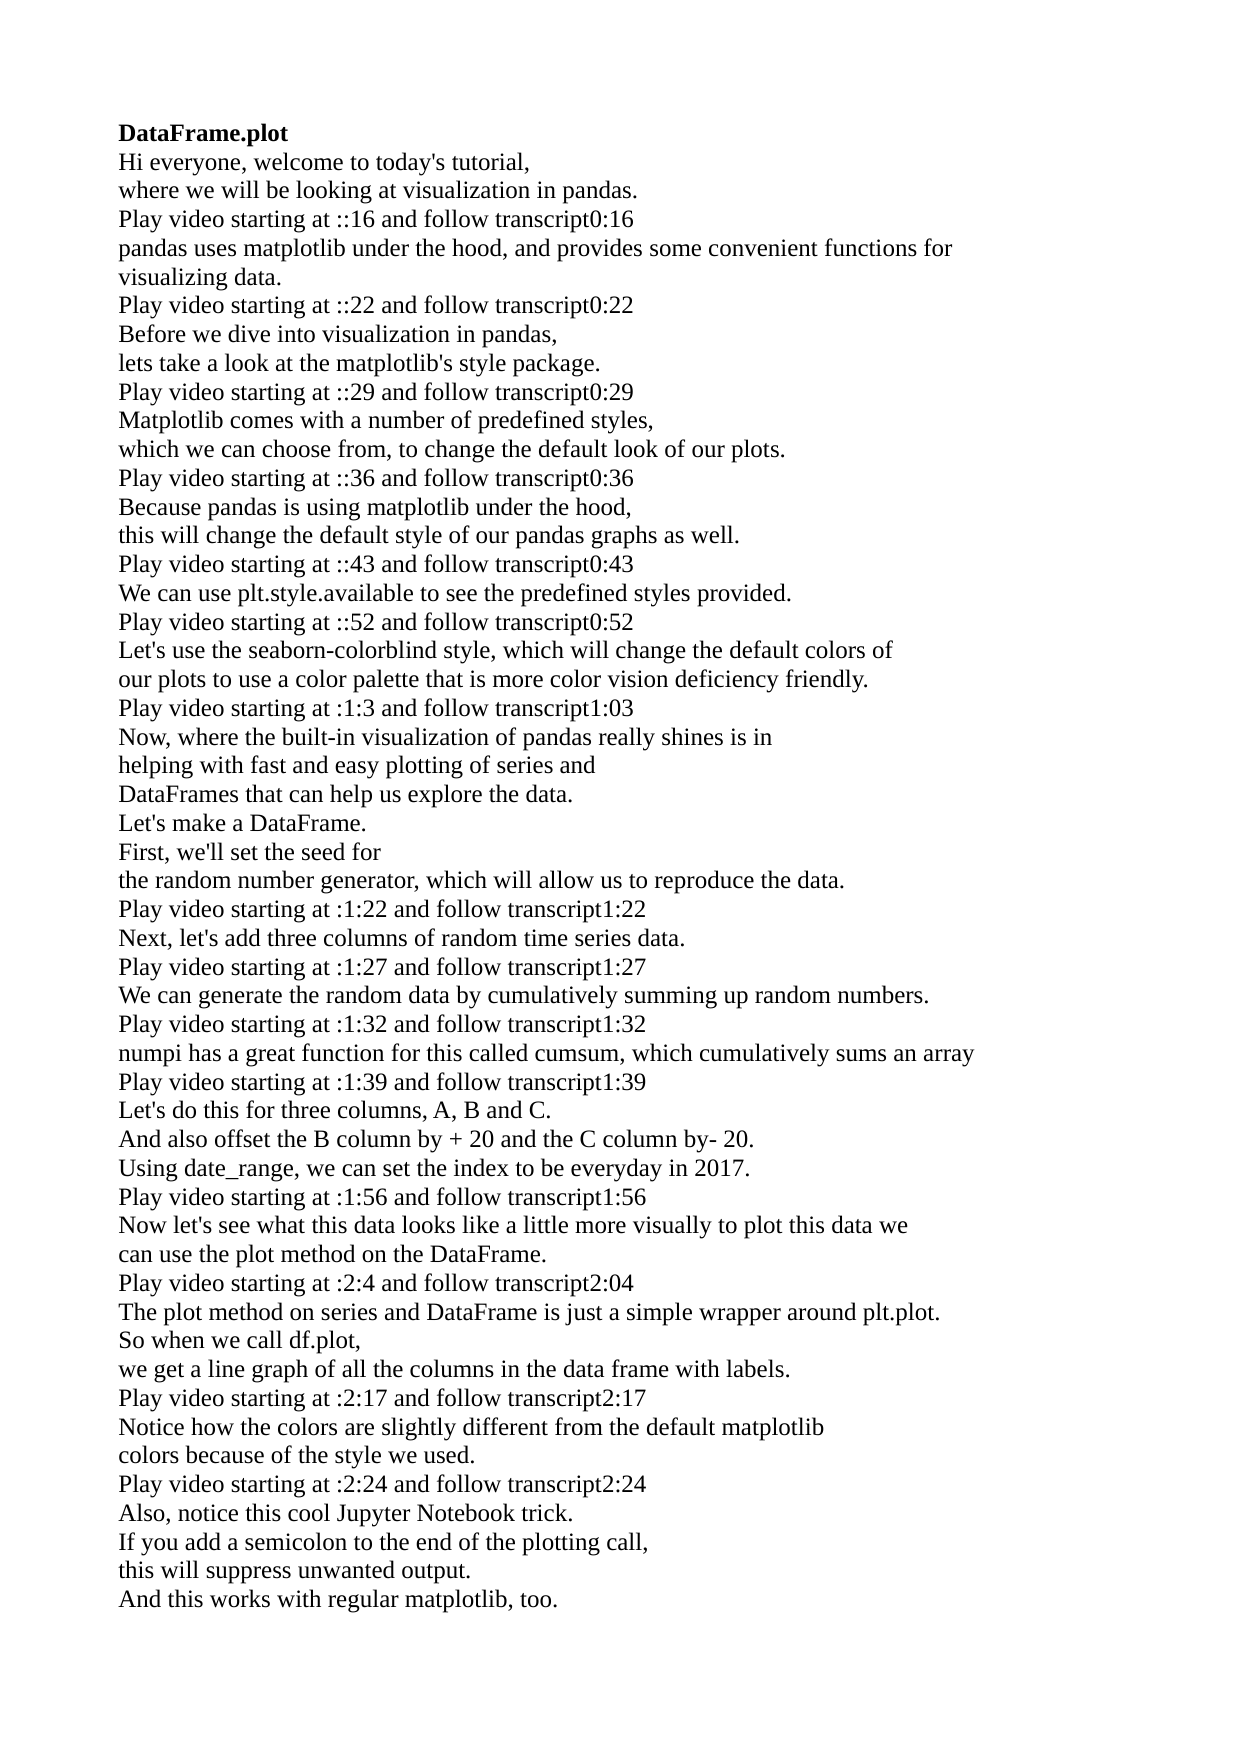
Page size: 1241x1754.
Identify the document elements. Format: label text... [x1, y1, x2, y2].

text Play video starting at :2:4 and follow transcript2:04 [118, 1268, 1122, 1297]
text Because pandas is using matplotlib under the hood, [118, 492, 1122, 521]
text Play video starting at :1:3 and follow transcript1:03 [118, 693, 1122, 722]
text where we will be looking at visualization in pandas. [118, 176, 1122, 204]
text Play video starting at ::29 and follow transcript0:29 [118, 377, 1122, 406]
text this will change the default style of our pandas graphs as well. [118, 521, 1122, 549]
text The plot method on series and DataFrame is just a simple wrapper around plt.plot. [118, 1297, 1122, 1326]
text And also offset the B column by + 20 and the C column by- 20. [118, 1124, 1122, 1153]
text the random number generator, which will allow us to reproduce the data. [118, 866, 1122, 894]
text Before we dive into visualization in pandas, [118, 319, 1122, 348]
text Play video starting at ::43 and follow transcript0:43 [118, 549, 1122, 578]
text this will suppress unwanted output. [118, 1556, 1122, 1584]
text If you add a semicolon to the end of the plotting call, [118, 1527, 1122, 1556]
text Next, let's add three columns of random time series data. [118, 923, 1122, 952]
text Play video starting at :1:39 and follow transcript1:39 [118, 1067, 1122, 1096]
text Notice how the colors are slightly different from the default matplotlib [118, 1412, 1122, 1441]
text Play video starting at :1:22 and follow transcript1:22 [118, 894, 1122, 923]
text pandas uses matplotlib under the hood, and provides some convenient functions for [118, 233, 1122, 262]
text Play video starting at ::22 and follow transcript0:22 [118, 291, 1122, 319]
text Play video starting at ::16 and follow transcript0:16 [118, 204, 1122, 233]
text Play video starting at :1:56 and follow transcript1:56 [118, 1182, 1122, 1211]
text We can use plt.style.available to see the predefined styles provided. [118, 578, 1122, 607]
text Play video starting at :2:17 and follow transcript2:17 [118, 1383, 1122, 1412]
text Play video starting at ::52 and follow transcript0:52 [118, 607, 1122, 636]
text our plots to use a color palette that is more color vision deficiency friendly. [118, 664, 1122, 693]
text Now, where the built-in visualization of pandas really shines is in [118, 722, 1122, 751]
text Play video starting at :1:32 and follow transcript1:32 [118, 1009, 1122, 1038]
text Let's do this for three columns, A, B and C. [118, 1096, 1122, 1124]
text First, we'll set the seed for [118, 837, 1122, 866]
text Let's use the seaborn-colorblind style, which will change the default colors of [118, 636, 1122, 664]
text Using date_range, we can set the index to be everyday in 2017. [118, 1153, 1122, 1182]
text can use the plot method on the DataFrame. [118, 1239, 1122, 1268]
text So when we call df.plot, [118, 1326, 1122, 1354]
text lets take a look at the matplotlib's style package. [118, 348, 1122, 377]
text Also, notice this cool Jupyter Notebook trick. [118, 1498, 1122, 1527]
text helping with fast and easy plotting of series and [118, 751, 1122, 779]
text which we can choose from, to change the default look of our plots. [118, 434, 1122, 463]
text And this works with regular matplotlib, too. [118, 1584, 1122, 1613]
text Play video starting at ::36 and follow transcript0:36 [118, 463, 1122, 492]
text we get a line graph of all the columns in the data frame with labels. [118, 1354, 1122, 1383]
text DataFrames that can help us explore the data. [118, 779, 1122, 808]
text Play video starting at :1:27 and follow transcript1:27 [118, 952, 1122, 981]
text numpi has a great function for this called cumsum, which cumulatively sums an array [118, 1038, 1122, 1067]
text DataFrame.plot [118, 118, 1122, 147]
text visualizing data. [118, 262, 1122, 291]
text We can generate the random data by cumulatively summing up random numbers. [118, 981, 1122, 1009]
text Let's make a DataFrame. [118, 808, 1122, 837]
text Hi everyone, welcome to today's tutorial, [118, 147, 1122, 176]
text Play video starting at :2:24 and follow transcript2:24 [118, 1469, 1122, 1498]
text Matplotlib comes with a number of predefined styles, [118, 406, 1122, 434]
text colors because of the style we used. [118, 1441, 1122, 1469]
text Now let's see what this data looks like a little more visually to plot this data we [118, 1211, 1122, 1239]
